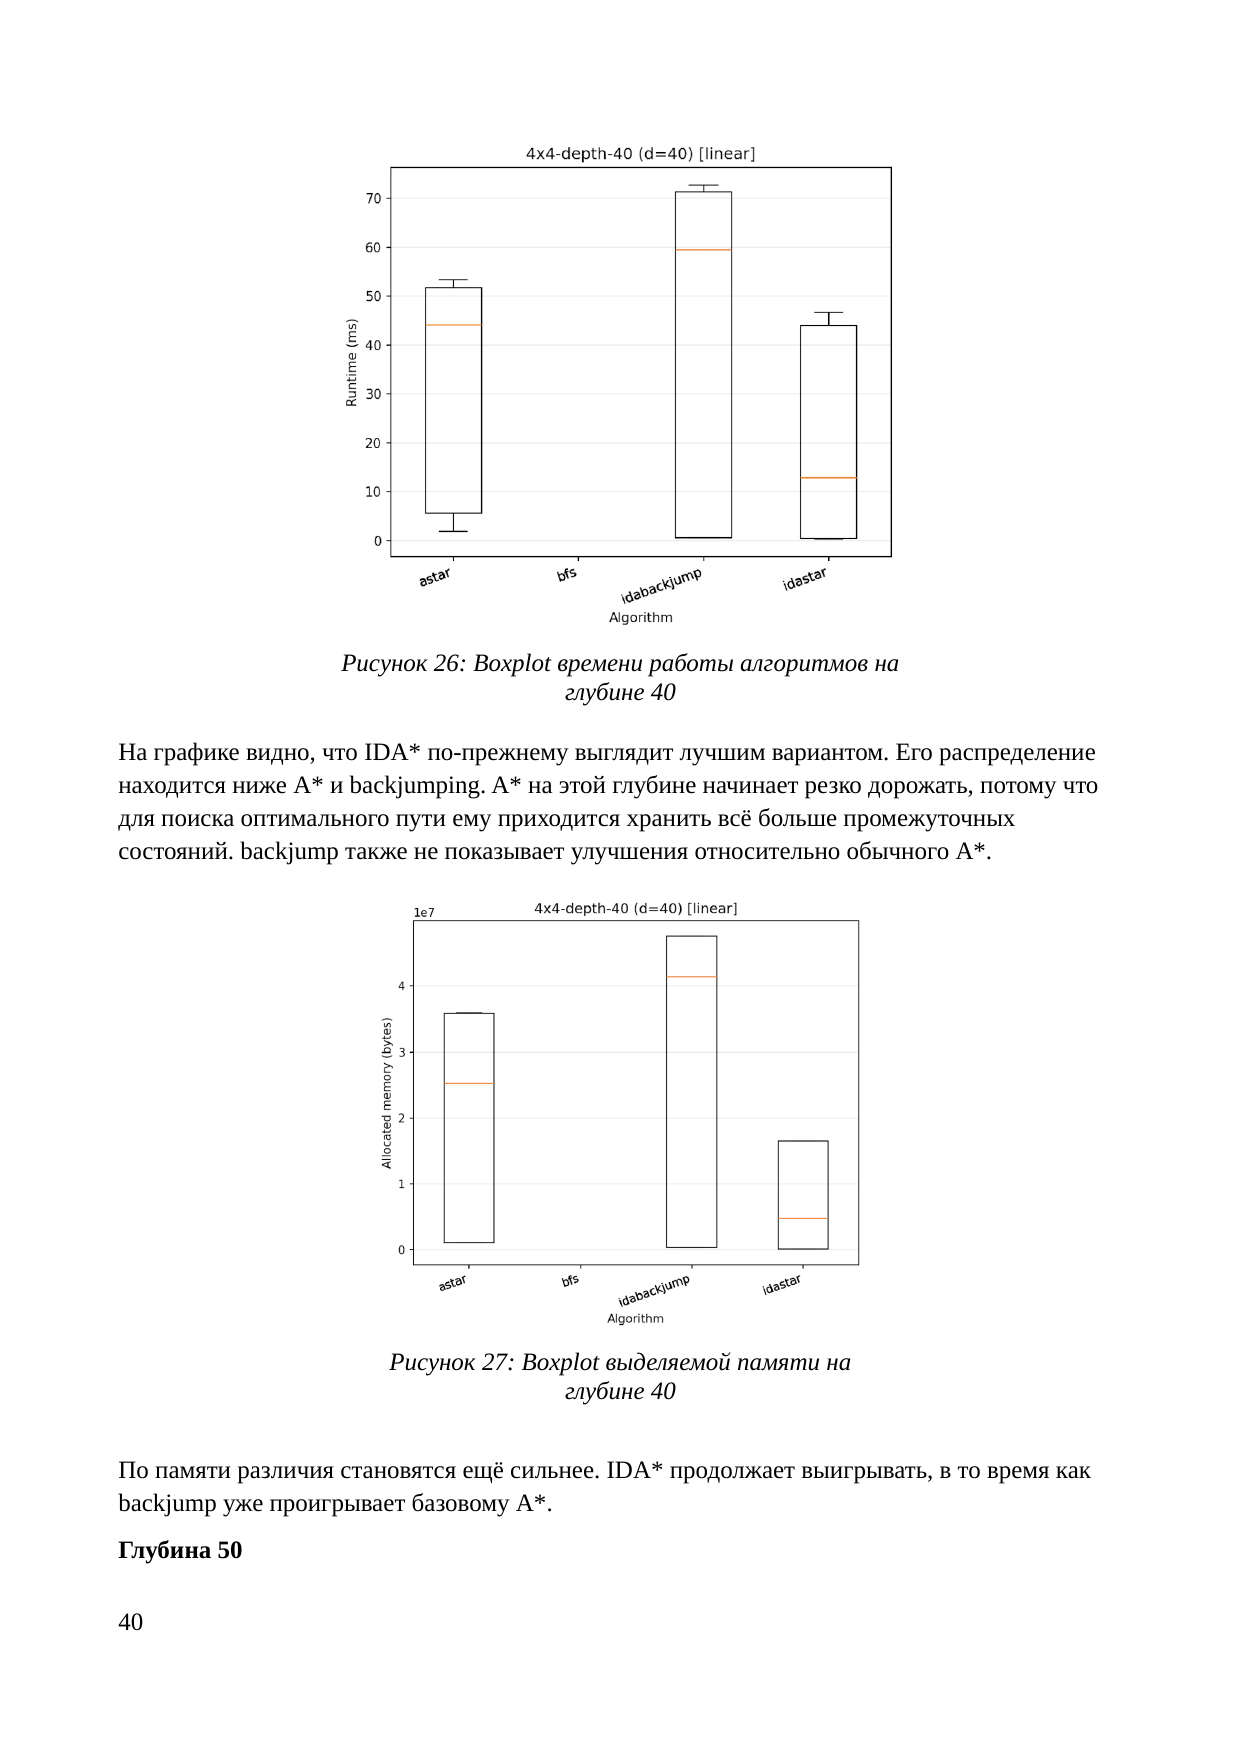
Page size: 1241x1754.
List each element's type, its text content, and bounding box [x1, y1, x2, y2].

text На графике видно, что IDA* по-прежнему выглядит лучшим вариантом. Его распределение находится ниже A* и backjumping. A* на этой глубине начинает резко дорожать, потому что для поиска оптимального пути ему приходится хранить всё больше промежуточных состояний. backjump также не показывает улучшения относительно обычного A*. [118, 737, 1122, 865]
picture [377, 896, 863, 1335]
text Глубина 50 [118, 1536, 1122, 1564]
text По памяти различия становятся ещё сильнее. IDA* продолжает выигрывать, в то время как backjump уже проигрывает базовому A*. [118, 1455, 1122, 1517]
text Рисунок 26: Boxplot времени работы алгоритмов на глубине 40 [340, 636, 901, 706]
text Рисунок 27: Boxplot выделяемой памяти на глубине 40 [378, 1335, 862, 1404]
picture [339, 130, 901, 636]
